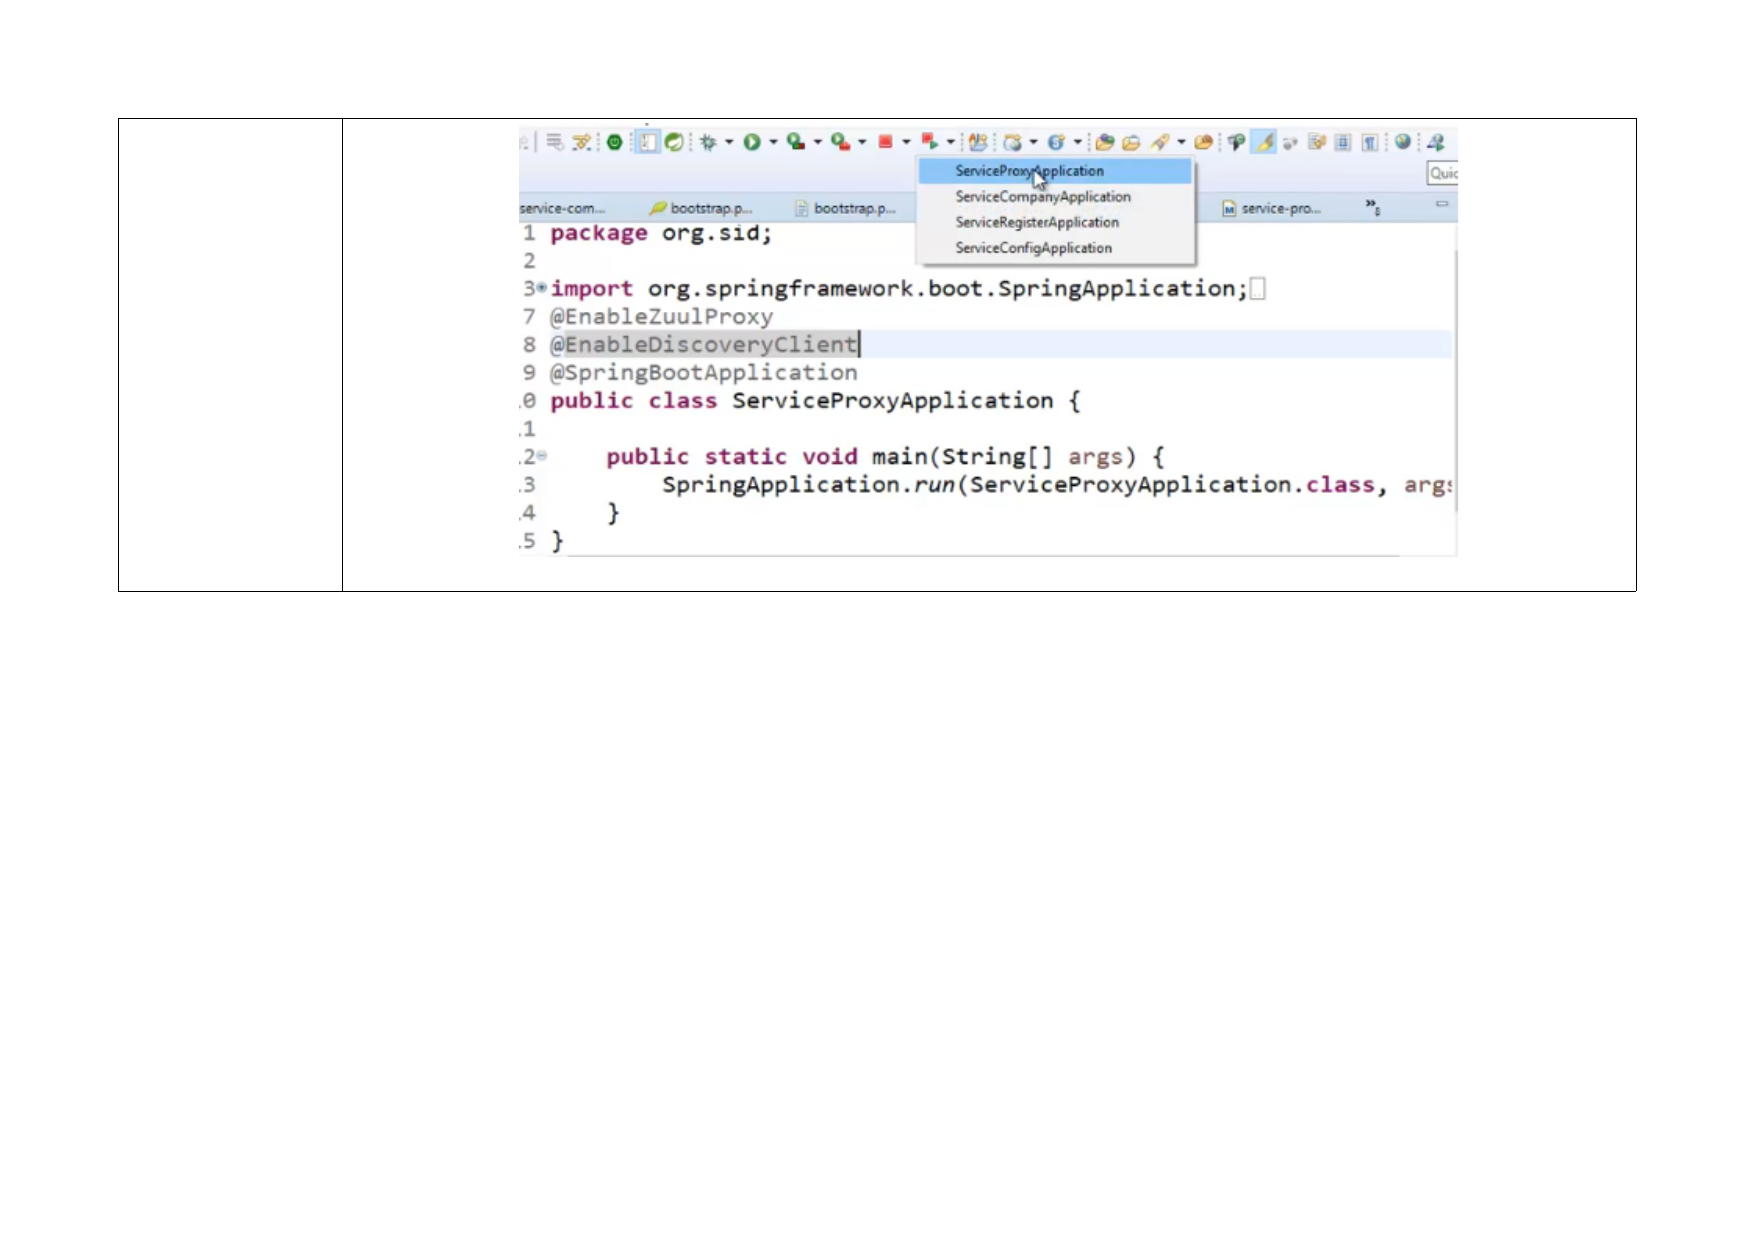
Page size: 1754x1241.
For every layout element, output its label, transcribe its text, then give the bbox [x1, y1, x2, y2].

table_cell 19:40 [119, 119, 342, 591]
table_cell Ensuite publier le proxy dans l’annuaire, grâce à la propriété spring.application.name=proxy, ajoutée dans le fichier application.properties du projet service-proxy Pour ensuite que le service-proxy publie lui même son nom dans l’annuaire, utliser @EnableDiscoveryClient comme annotation dans la classe ServiceProxyApplication.java [343, 119, 1636, 591]
picture [519, 123, 1459, 557]
